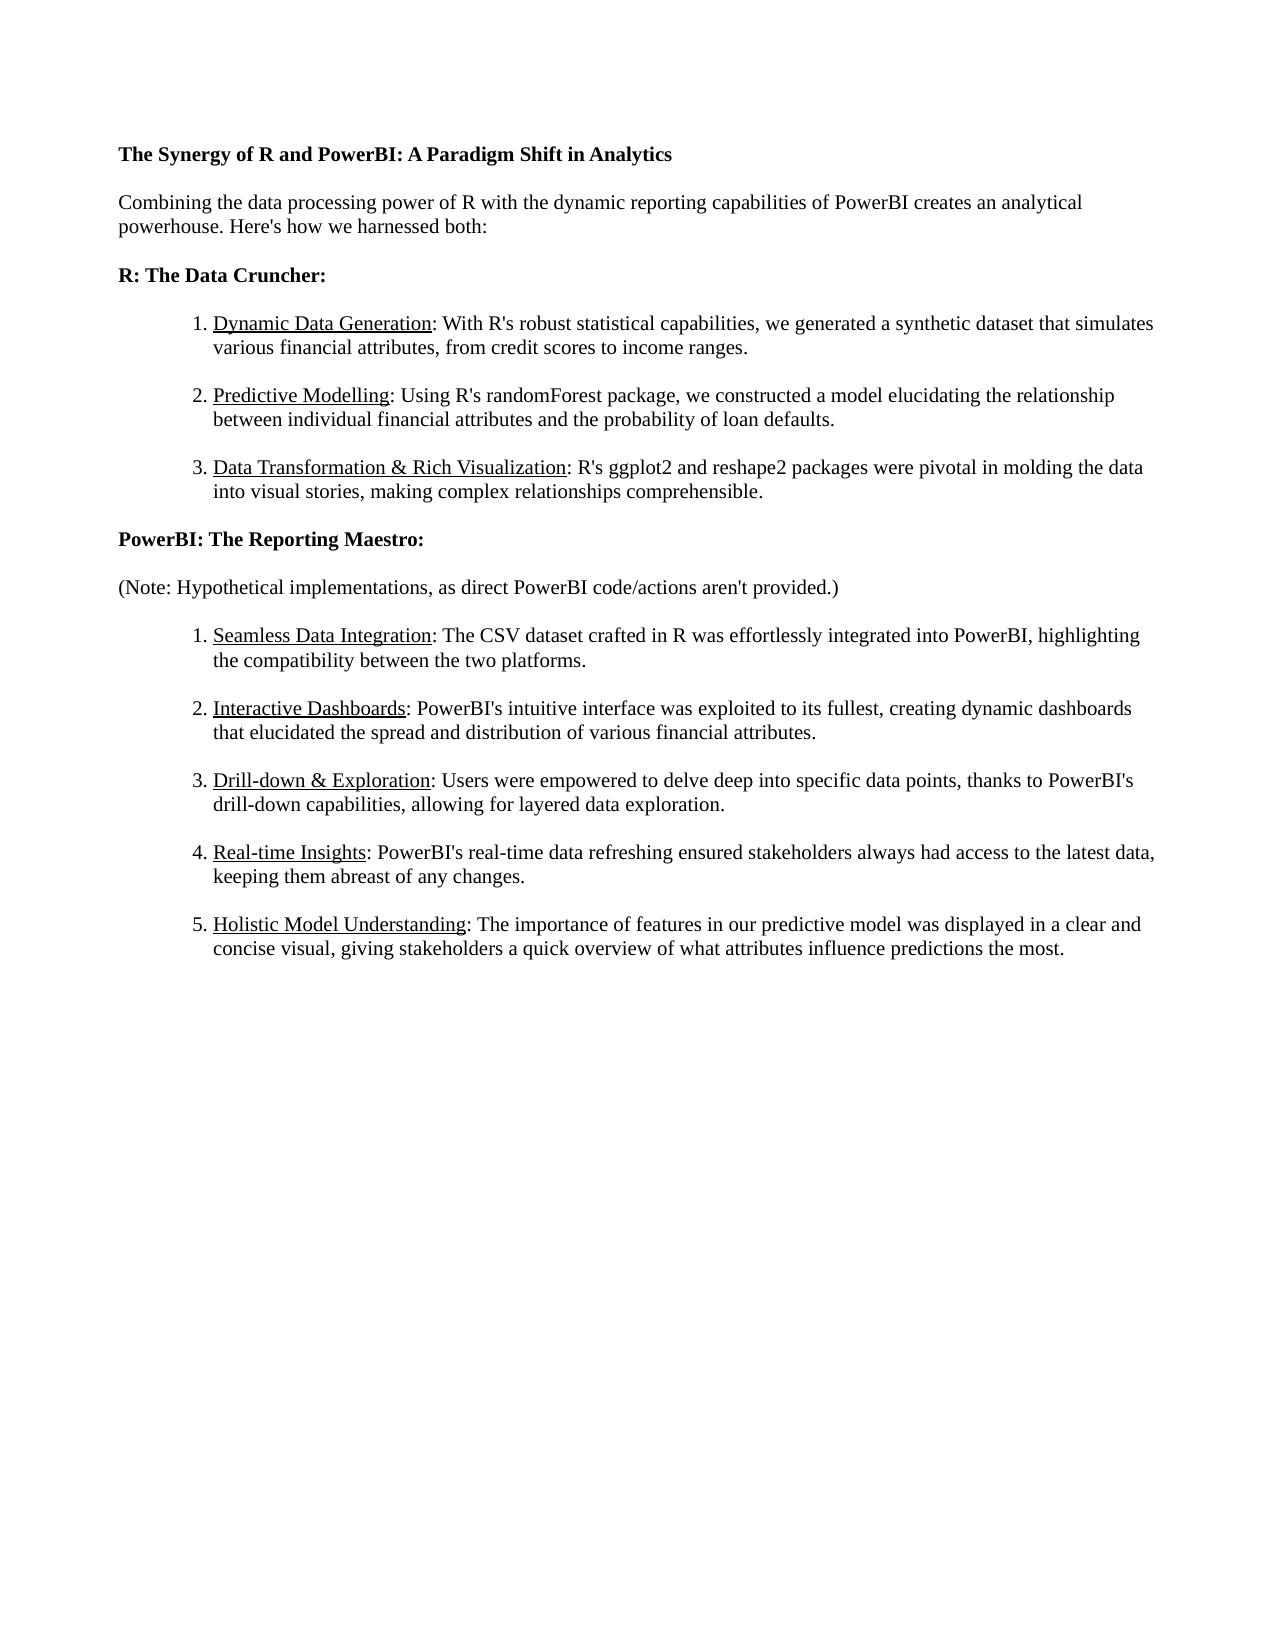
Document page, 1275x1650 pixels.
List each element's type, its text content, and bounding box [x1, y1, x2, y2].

text The Synergy of R and PowerBI: A Paradigm Shift in Analytics [118, 142, 1157, 166]
text PowerBI: The Reporting Maestro: [118, 527, 1157, 551]
text 1. Dynamic Data Generation: With R's robust statistical capabilities, we generated a synthetic dataset that simulates [118, 311, 1157, 335]
text 5. Holistic Model Understanding: The importance of features in our predictive model was displayed in a clear and concise visual, giving stakeholders a quick overview of what attributes influence predictions the most. [118, 912, 1157, 960]
text 2. Predictive Modelling: Using R's randomForest package, we constructed a model elucidating the relationship between individual financial attributes and the probability of loan defaults. [118, 383, 1157, 431]
text 3. Data Transformation & Rich Visualization: R's ggplot2 and reshape2 packages were pivotal in molding the data [118, 455, 1157, 479]
text 4. Real-time Insights: PowerBI's real-time data refreshing ensured stakeholders always had access to the latest data, keeping them abreast of any changes. [118, 840, 1157, 888]
text 1. Seamless Data Integration: The CSV dataset crafted in R was effortlessly integrated into PowerBI, highlighting the compatibility between the two platforms. [118, 623, 1157, 672]
text 3. Drill-down & Exploration: Users were empowered to delve deep into specific data points, thanks to PowerBI's [118, 768, 1157, 792]
text that elucidated the spread and distribution of various financial attributes. [118, 720, 1157, 744]
text R: The Data Cruncher: [118, 262, 1157, 287]
text into visual stories, making complex relationships comprehensible. [118, 479, 1157, 503]
text various financial attributes, from credit scores to income ranges. [118, 335, 1157, 359]
text 2. Interactive Dashboards: PowerBI's intuitive interface was exploited to its fullest, creating dynamic dashboards [118, 696, 1157, 720]
text drill-down capabilities, allowing for layered data exploration. [118, 792, 1157, 816]
text Combining the data processing power of R with the dynamic reporting capabilities of PowerBI creates an analytical powerhouse. Here's how we harnessed both: [118, 190, 1157, 238]
text (Note: Hypothetical implementations, as direct PowerBI code/actions aren't provided.) [118, 575, 1157, 599]
